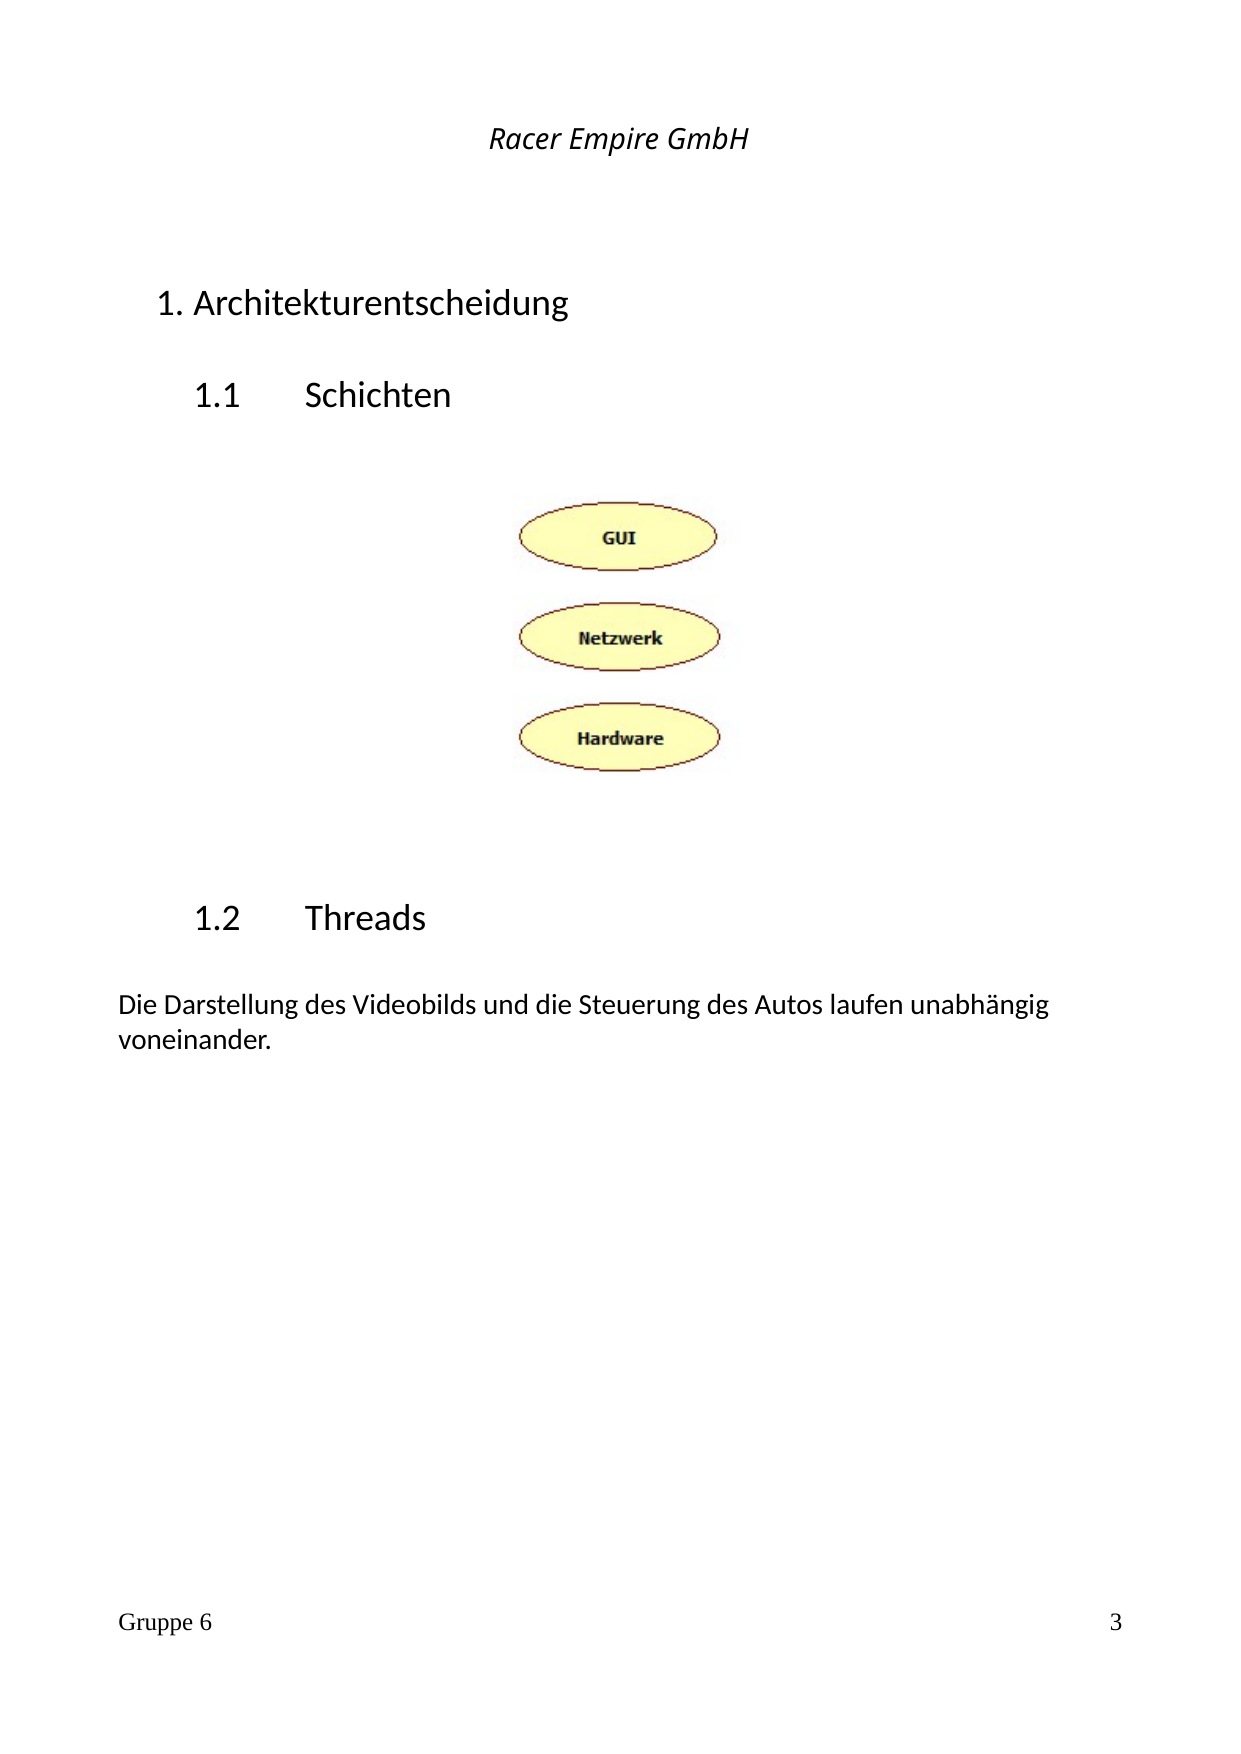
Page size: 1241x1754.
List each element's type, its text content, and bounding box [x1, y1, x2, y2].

picture [488, 471, 752, 803]
text Die Darstellung des Videobilds und die Steuerung des Autos laufen unabhängig voneinander. [118, 986, 1122, 1057]
list Threads [193, 894, 1122, 940]
list Architekturentscheidung [156, 279, 1122, 325]
list Schichten [193, 371, 1122, 416]
